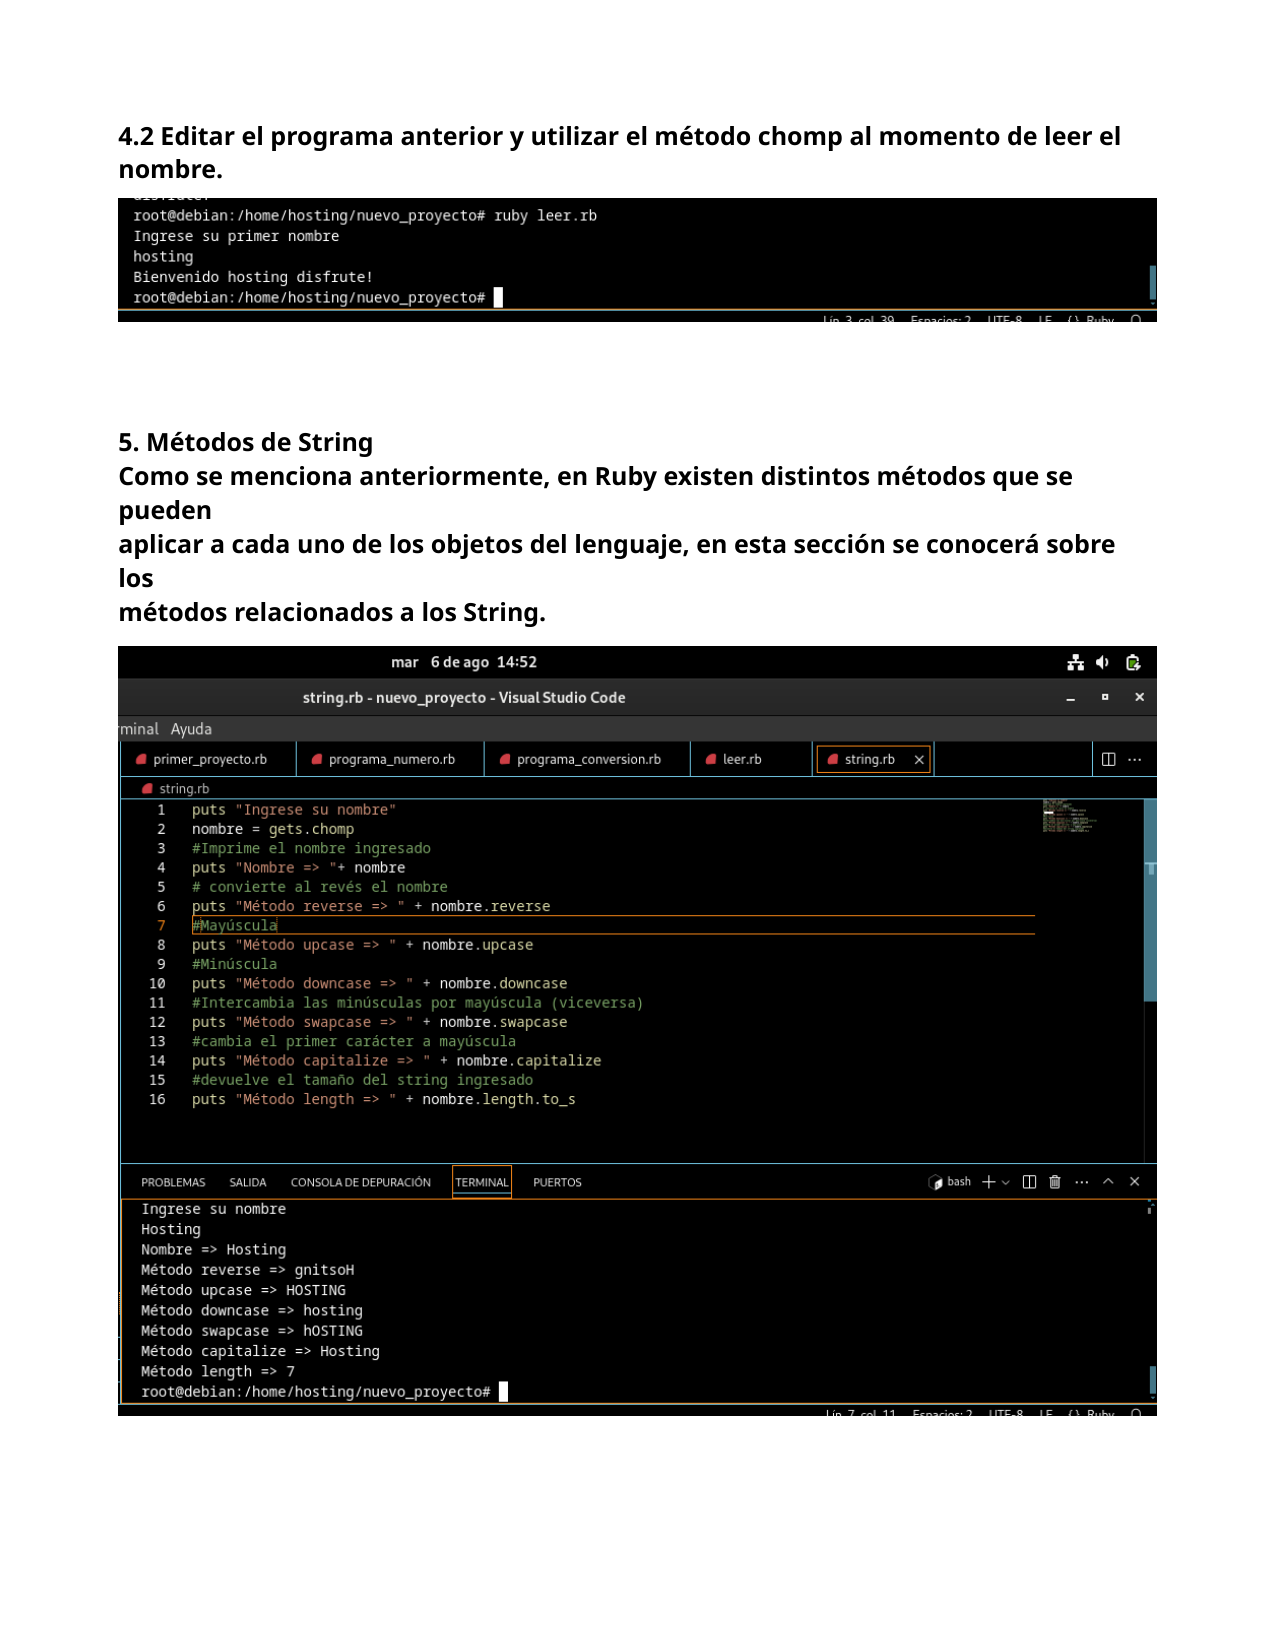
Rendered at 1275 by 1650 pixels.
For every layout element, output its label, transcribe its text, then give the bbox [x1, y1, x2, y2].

picture [118, 646, 1157, 1416]
text métodos relacionados a los String. [118, 594, 1157, 628]
text aplicar a cada uno de los objetos del lenguaje, en esta sección se conocerá sobre los [118, 526, 1157, 594]
picture [118, 198, 1157, 322]
text 4.2 Editar el programa anterior y utilizar el método chomp al momento de leer el nombre. [118, 118, 1157, 186]
text Como se menciona anteriormente, en Ruby existen distintos métodos que se pueden [118, 458, 1157, 526]
text 5. Métodos de String [118, 424, 1157, 458]
